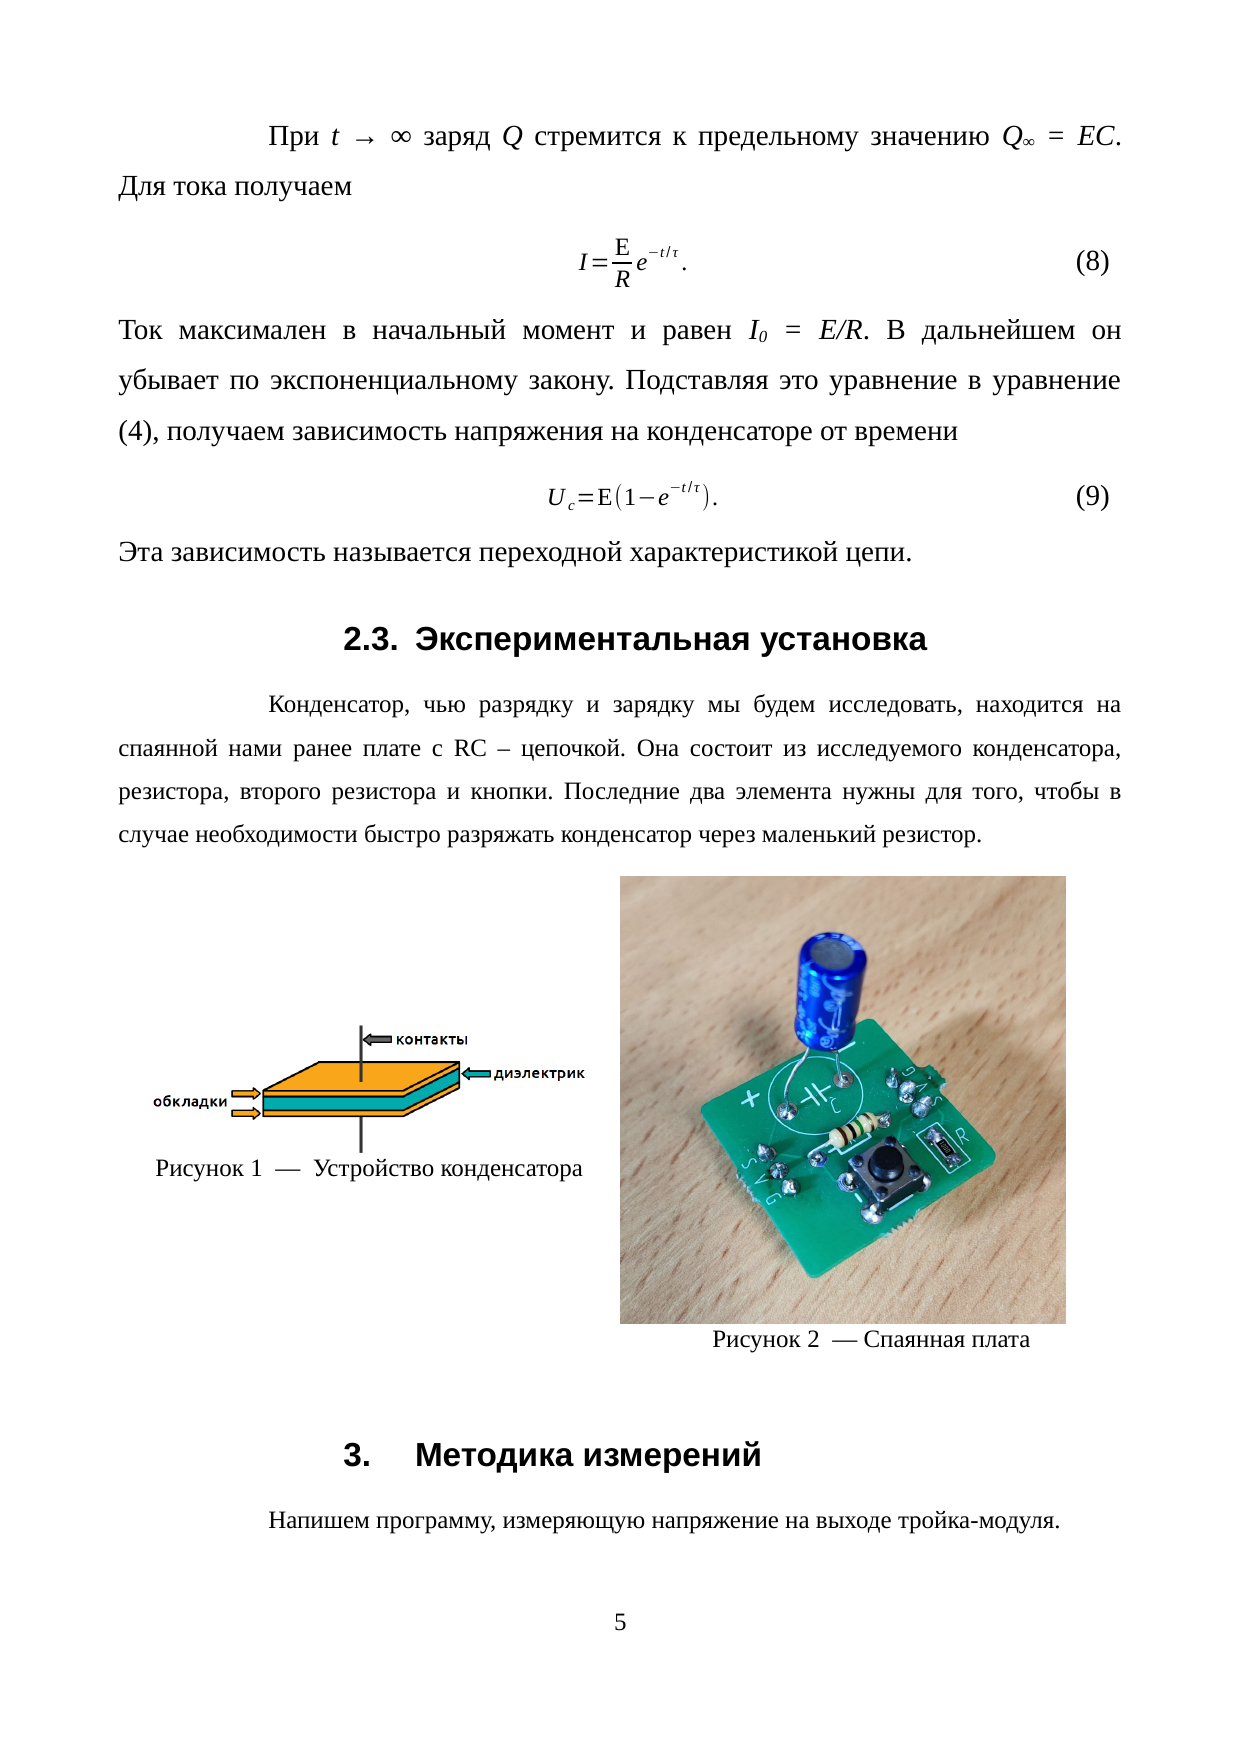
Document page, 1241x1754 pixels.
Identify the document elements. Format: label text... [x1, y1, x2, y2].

text Конденсатор, чью разрядку и зарядку мы будем исследовать, находится на спаянной нами ранее плате с RC – цепочкой. Она состоит из исследуемого конденсатора, резистора, второго резистора и кнопки. Последние два элемента нужны для того, чтобы в случае необходимости быстро разряжать конденсатор через маленький резистор. [118, 689, 1122, 848]
text Напишем программу, измеряющую напряжение на выходе тройка-модуля. [118, 1505, 1122, 1534]
table_header Рисунок 1 — Устройство конденсатора [118, 877, 620, 1353]
text (8) [118, 233, 1122, 293]
text (9) [118, 478, 1122, 514]
text Эта зависимость называется переходной характеристикой цепи. [118, 534, 1122, 567]
text Ток максимален в начальный момент и равен I0 = Ε/R. В дальнейшем он убывает по экспоненциальному закону. Подставляя это уравнение в уравнение (4), получаем зависимость напряжения на конденсаторе от времени [118, 312, 1122, 446]
text При t → ∞ заряд Q стремится к предельному значению Q∞ = ΕC. Для тока получаем [118, 118, 1122, 202]
table_header Рисунок 2 — Спаянная плата [620, 877, 1122, 1353]
picture [620, 876, 1066, 1324]
picture [139, 1022, 599, 1154]
subtitle Методика измерений [193, 1435, 1047, 1474]
subtitle Экспериментальная установка [193, 619, 1047, 658]
